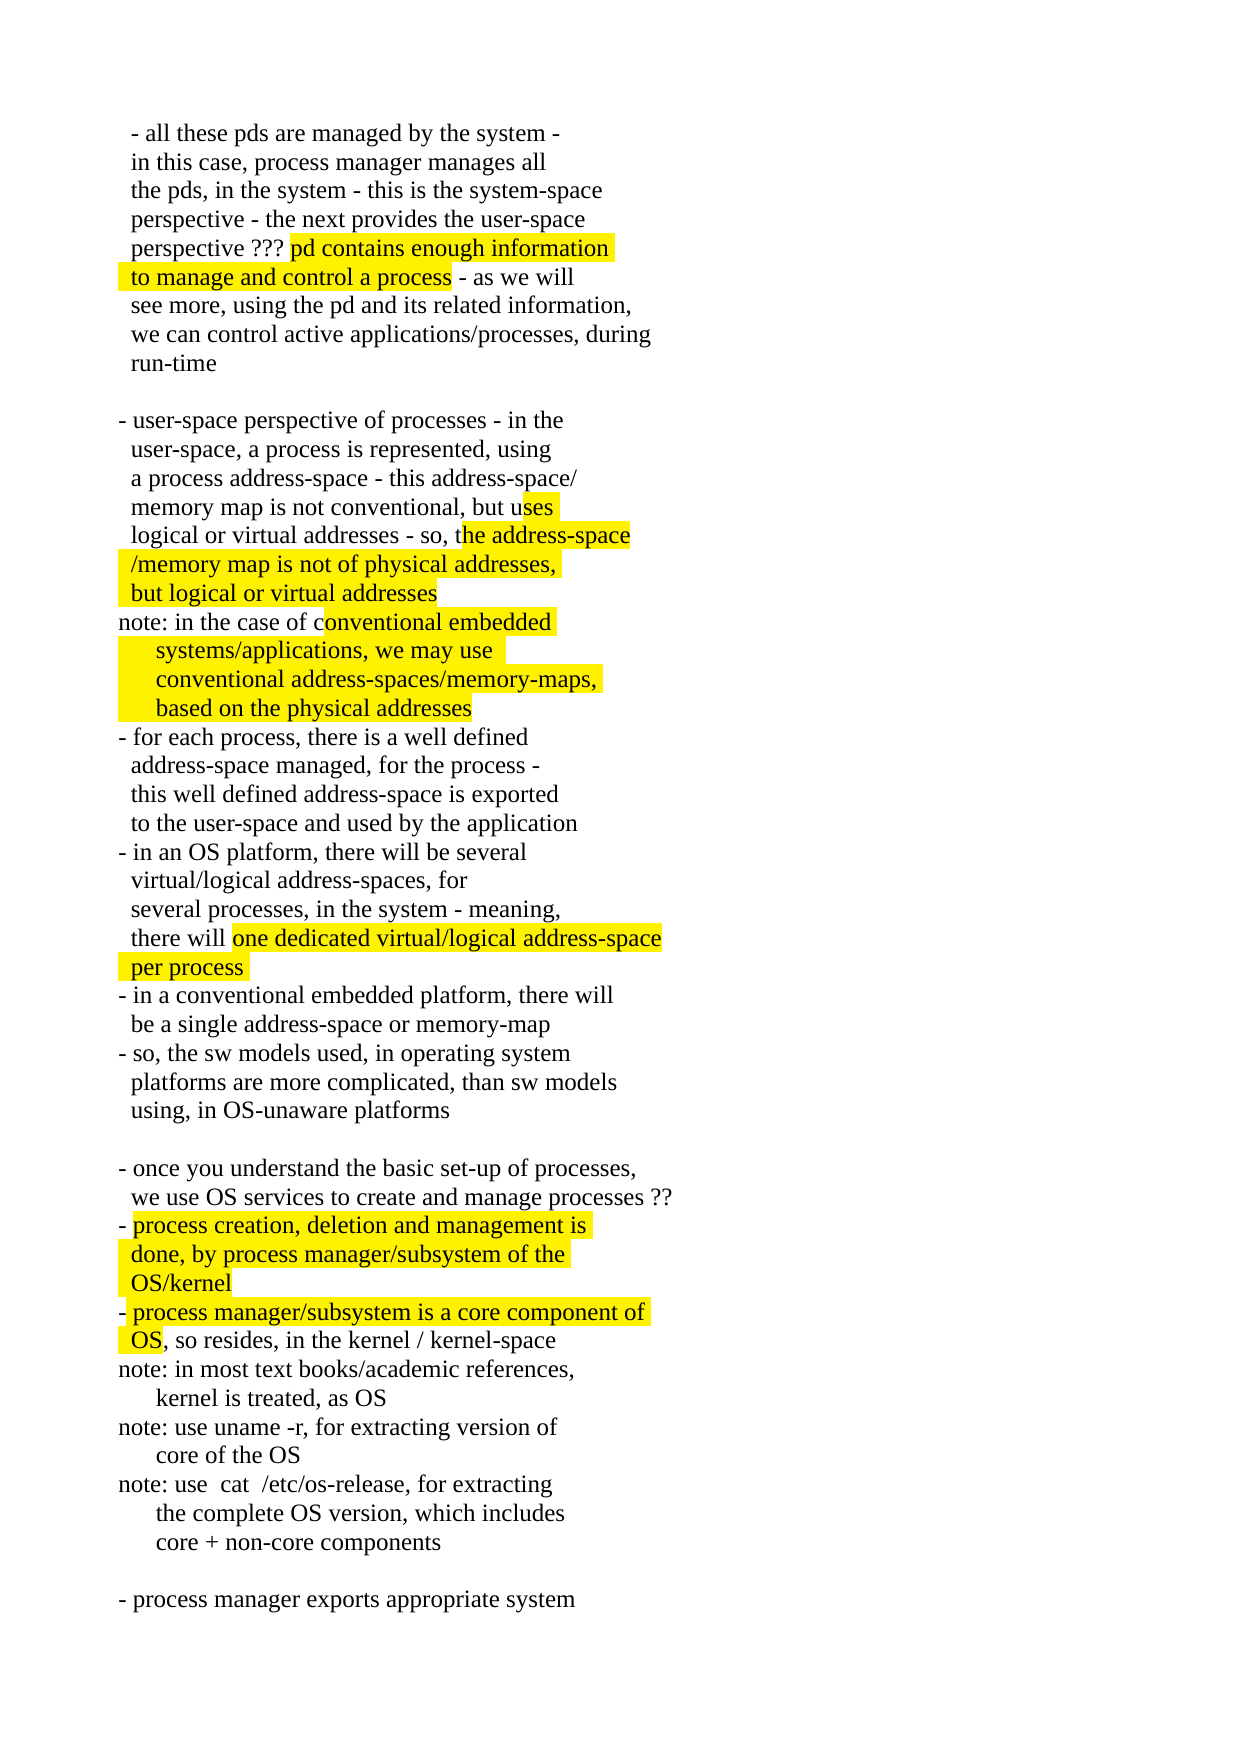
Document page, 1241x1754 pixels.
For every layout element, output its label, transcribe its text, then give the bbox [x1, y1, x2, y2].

text several processes, in the system - meaning, [118, 894, 1122, 923]
text - in an OS platform, there will be several [118, 837, 1122, 866]
text run-time [118, 348, 1122, 377]
text systems/applications, we may use [118, 636, 1122, 664]
text we can control active applications/processes, during [118, 319, 1122, 348]
text the complete OS version, which includes [118, 1498, 1122, 1527]
text user-space, a process is represented, using [118, 434, 1122, 463]
text we use OS services to create and manage processes ?? [118, 1182, 1122, 1211]
text - for each process, there is a well defined [118, 722, 1122, 751]
text this well defined address-space is exported [118, 779, 1122, 808]
text perspective ??? pd contains enough information [118, 233, 1122, 262]
text using, in OS-unaware platforms [118, 1096, 1122, 1124]
text - process manager/subsystem is a core component of [118, 1297, 1122, 1326]
text virtual/logical address-spaces, for [118, 866, 1122, 894]
text in this case, process manager manages all [118, 147, 1122, 176]
text OS, so resides, in the kernel / kernel-space [118, 1326, 1122, 1354]
text memory map is not conventional, but uses [118, 492, 1122, 521]
text - in a conventional embedded platform, there will [118, 981, 1122, 1009]
text core + non-core components [118, 1527, 1122, 1556]
text logical or virtual addresses - so, the address-space [118, 521, 1122, 549]
text to the user-space and used by the application [118, 808, 1122, 837]
text the pds, in the system - this is the system-space [118, 176, 1122, 204]
text per process [118, 952, 1122, 981]
text a process address-space - this address-space/ [118, 463, 1122, 492]
text note: use cat /etc/os-release, for extracting [118, 1469, 1122, 1498]
text to manage and control a process - as we will [118, 262, 1122, 291]
text perspective - the next provides the user-space [118, 204, 1122, 233]
text based on the physical addresses [118, 693, 1122, 722]
text - process manager exports appropriate system [118, 1584, 1122, 1613]
text note: use uname -r, for extracting version of [118, 1412, 1122, 1441]
text address-space managed, for the process - [118, 751, 1122, 779]
text conventional address-spaces/memory-maps, [118, 664, 1122, 693]
text - so, the sw models used, in operating system [118, 1038, 1122, 1067]
text done, by process manager/subsystem of the [118, 1239, 1122, 1268]
text OS/kernel [118, 1268, 1122, 1297]
text note: in the case of conventional embedded [118, 607, 1122, 636]
text see more, using the pd and its related information, [118, 291, 1122, 319]
text note: in most text books/academic references, [118, 1354, 1122, 1383]
text but logical or virtual addresses [118, 578, 1122, 607]
text be a single address-space or memory-map [118, 1009, 1122, 1038]
text there will one dedicated virtual/logical address-space [118, 923, 1122, 952]
text /memory map is not of physical addresses, [118, 549, 1122, 578]
text - all these pds are managed by the system - [118, 118, 1122, 147]
text kernel is treated, as OS [118, 1383, 1122, 1412]
text - once you understand the basic set-up of processes, [118, 1153, 1122, 1182]
text - user-space perspective of processes - in the [118, 406, 1122, 434]
text - process creation, deletion and management is [118, 1211, 1122, 1239]
text core of the OS [118, 1441, 1122, 1469]
text platforms are more complicated, than sw models [118, 1067, 1122, 1096]
